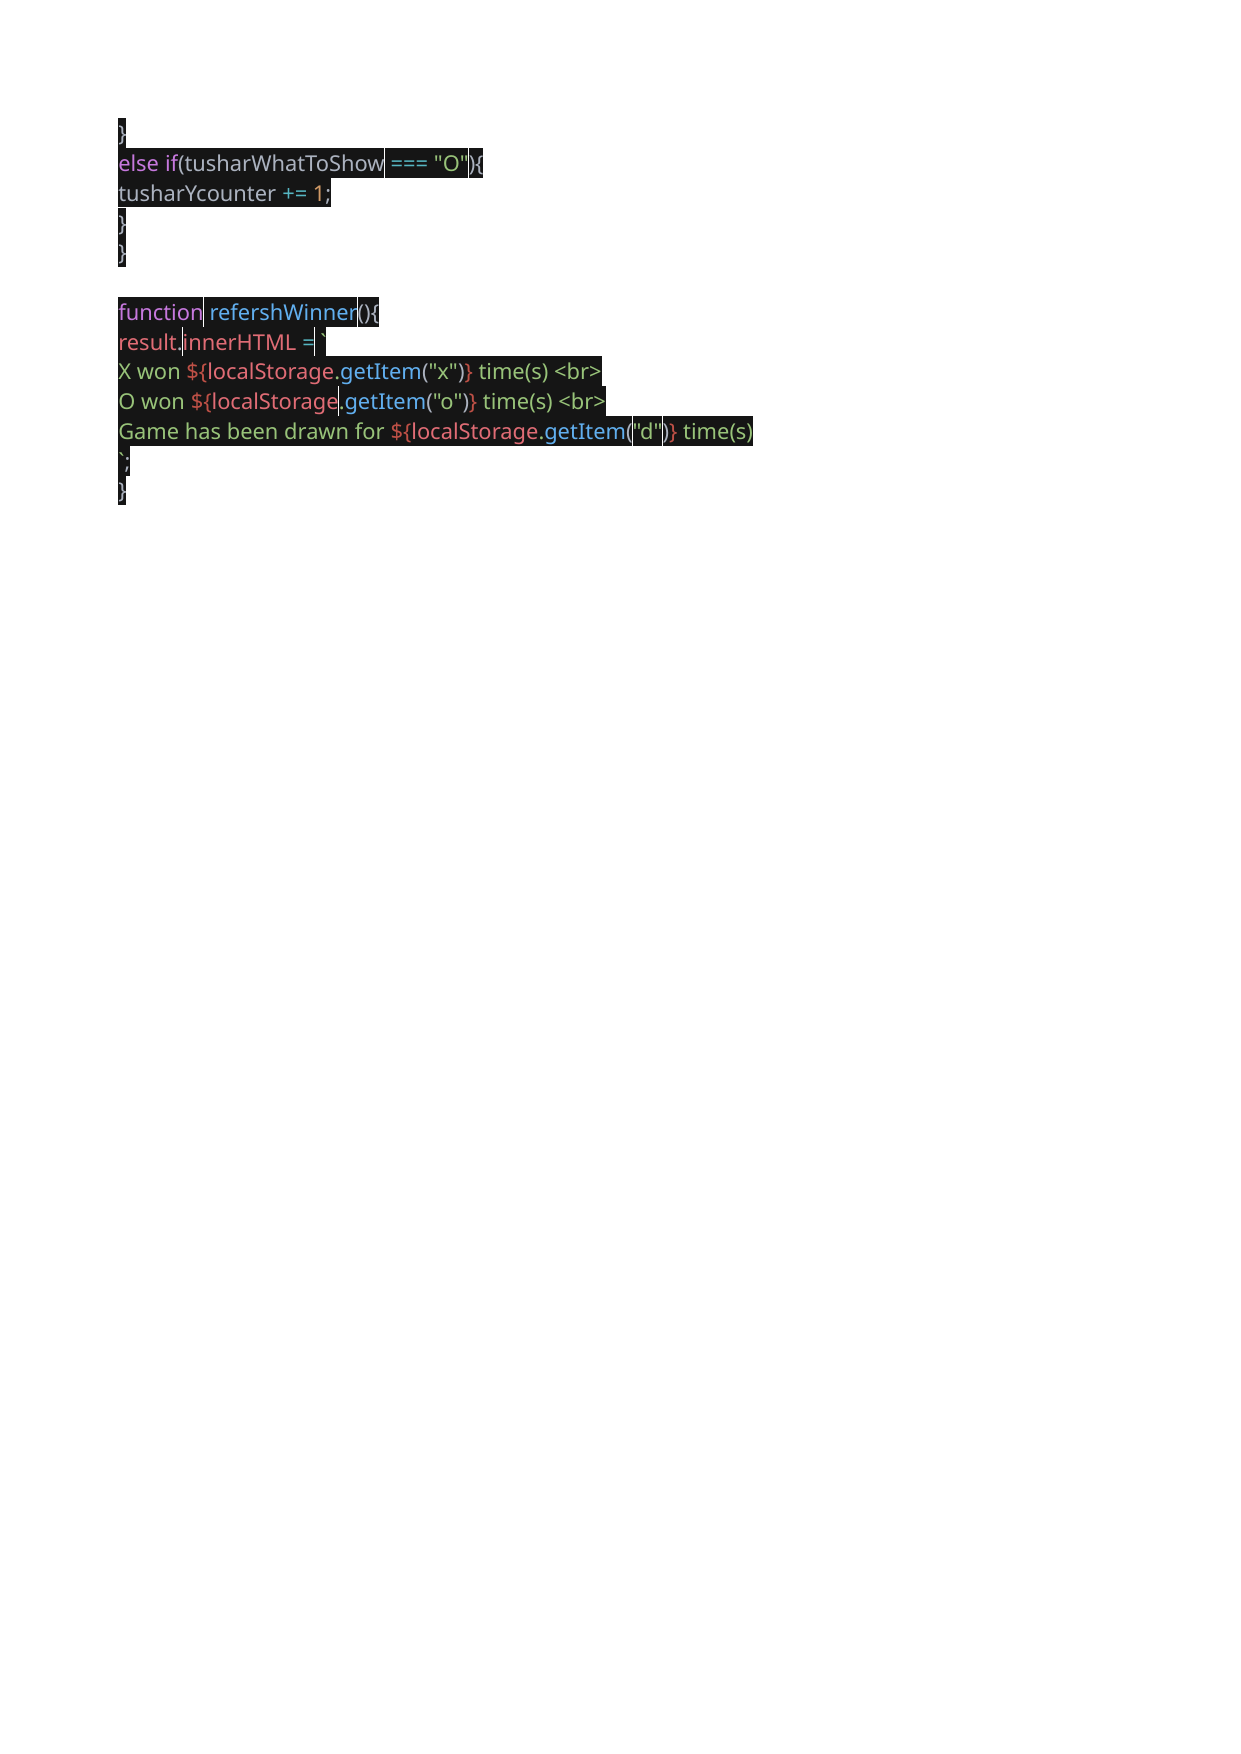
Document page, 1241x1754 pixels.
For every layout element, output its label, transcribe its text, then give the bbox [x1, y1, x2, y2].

text function refershWinner(){ [118, 297, 1122, 327]
text `; [118, 446, 1122, 476]
text O won ${localStorage.getItem("o")} time(s) <br> [118, 386, 1122, 416]
text } [118, 207, 1122, 237]
text else if(tusharWhatToShow === "O"){ [118, 148, 1122, 178]
text } [118, 237, 1122, 267]
text tusharYcounter += 1; [118, 178, 1122, 207]
text X won ${localStorage.getItem("x")} time(s) <br> [118, 356, 1122, 386]
text result.innerHTML = ` [118, 327, 1122, 356]
text } [118, 118, 1122, 148]
text } [118, 476, 1122, 505]
text Game has been drawn for ${localStorage.getItem("d")} time(s) [118, 416, 1122, 446]
